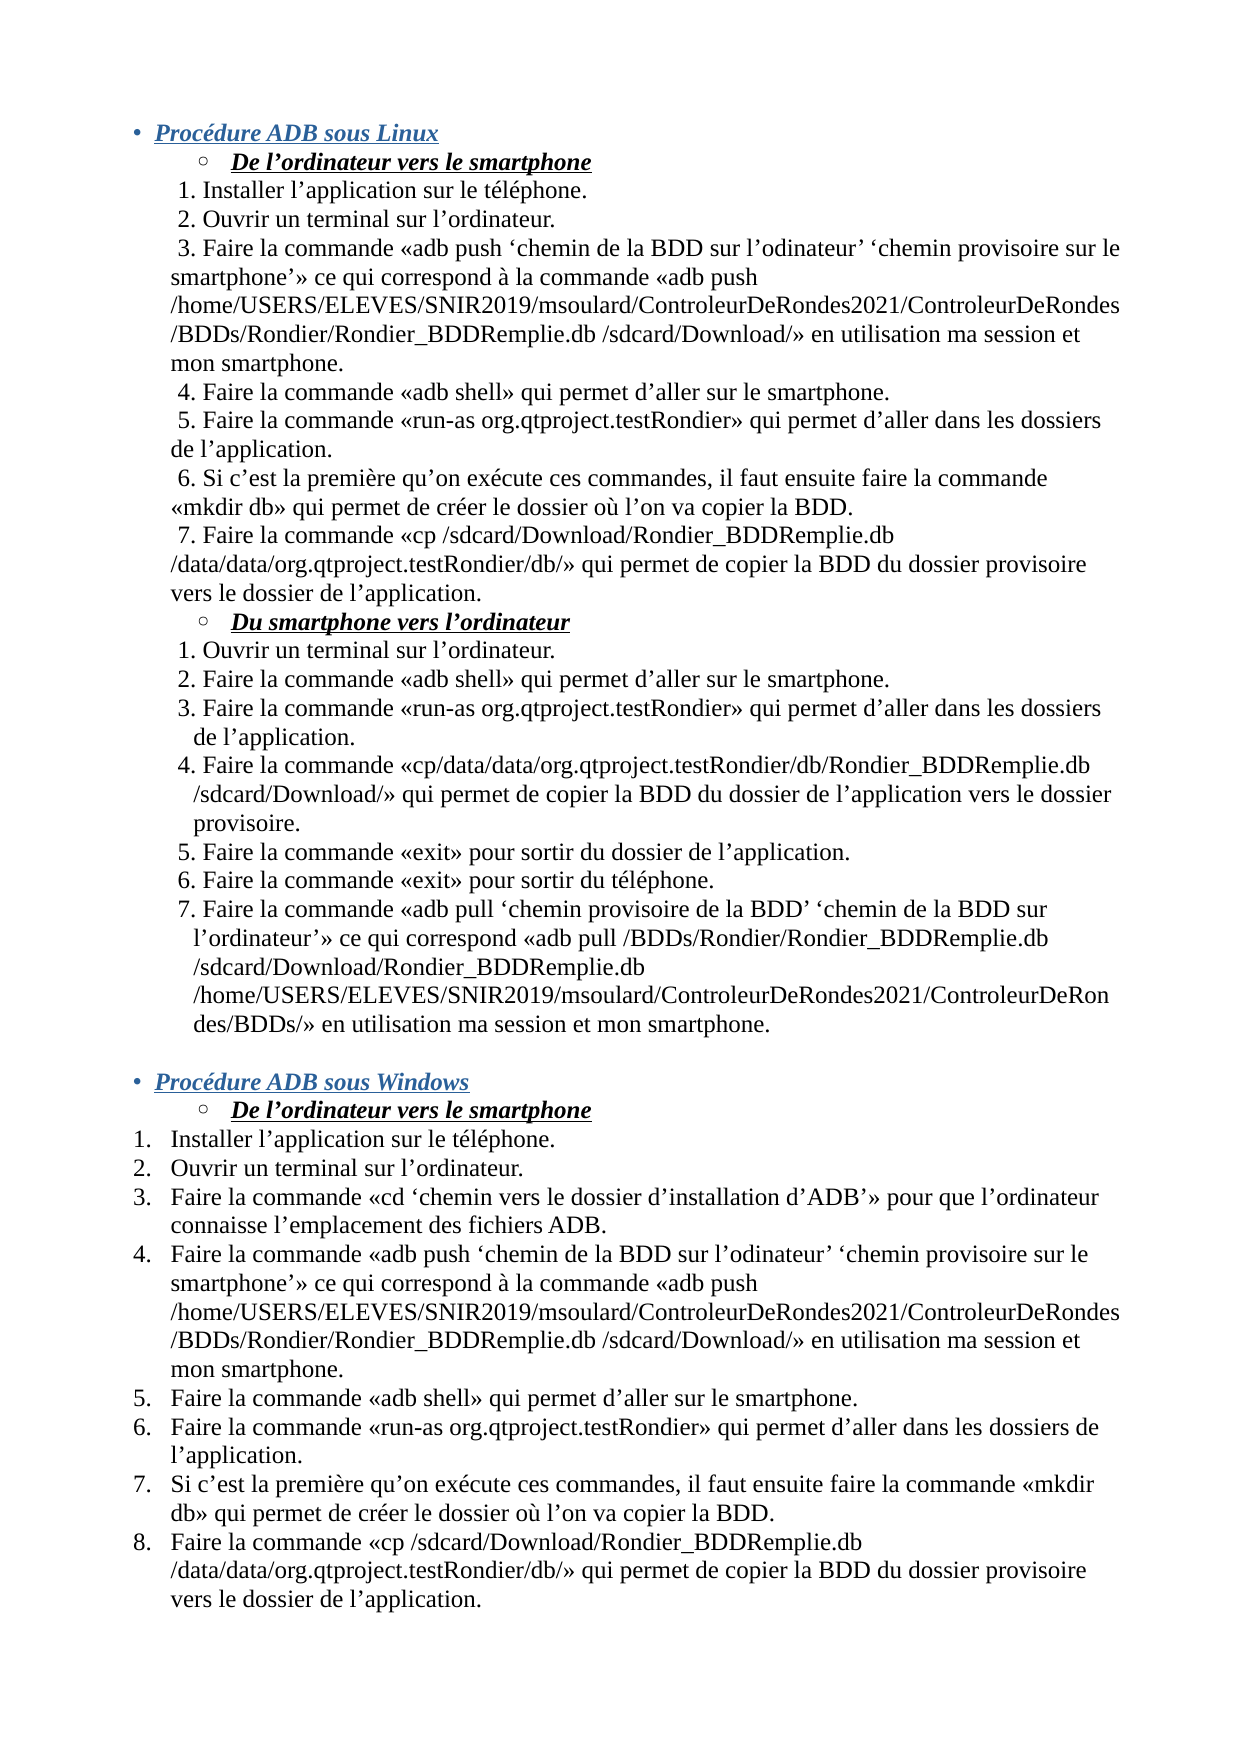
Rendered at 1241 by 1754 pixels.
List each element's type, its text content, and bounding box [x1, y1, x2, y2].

list Faire la commande «cp/data/data/org.qtproject.testRondier/db/Rondier_BDDRemplie.db /sdcard/Download/» qui permet de copier la BDD du dossier de l’application vers le dossier provisoire. [177, 751, 1122, 837]
list Faire la commande «cd ‘chemin vers le dossier d’installation d’ADB’» pour que l’ordinateur connaisse l’emplacement des fichiers ADB. [133, 1182, 1122, 1239]
list Faire la commande «exit» pour sortir du téléphone. [177, 866, 1122, 894]
list Faire la commande «run-as org.qtproject.testRondier» qui permet d’aller dans les dossiers de l’application. [177, 693, 1122, 751]
list Faire la commande «run-as org.qtproject.testRondier» qui permet d’aller dans les dossiers de l’application. [133, 1412, 1122, 1469]
list Ouvrir un terminal sur l’ordinateur. [177, 636, 1122, 664]
list Ouvrir un terminal sur l’ordinateur. [170, 204, 1122, 233]
list Faire la commande «exit» pour sortir du dossier de l’application. [177, 837, 1122, 866]
list Si c’est la première qu’on exécute ces commandes, il faut ensuite faire la commande «mkdir db» qui permet de créer le dossier où l’on va copier la BDD. [133, 1469, 1122, 1527]
list Installer l’application sur le téléphone. [170, 176, 1122, 204]
list De l’ordinateur vers le smartphone [193, 1096, 1122, 1124]
list Faire la commande «adb shell» qui permet d’aller sur le smartphone. [177, 664, 1122, 693]
list Faire la commande «cp /sdcard/Download/Rondier_BDDRemplie.db /data/data/org.qtproject.testRondier/db/» qui permet de copier la BDD du dossier provisoire vers le dossier de l’application. [170, 521, 1122, 607]
list Faire la commande «adb shell» qui permet d’aller sur le smartphone. [133, 1383, 1122, 1412]
list Installer l’application sur le téléphone. [133, 1124, 1122, 1153]
list Du smartphone vers l’ordinateur [193, 607, 1122, 636]
list Si c’est la première qu’on exécute ces commandes, il faut ensuite faire la commande «mkdir db» qui permet de créer le dossier où l’on va copier la BDD. [170, 463, 1122, 521]
list Faire la commande «adb shell» qui permet d’aller sur le smartphone. [170, 377, 1122, 406]
list Procédure ADB sous Linux [133, 118, 1122, 147]
list Faire la commande «run-as org.qtproject.testRondier» qui permet d’aller dans les dossiers de l’application. [170, 406, 1122, 463]
list Faire la commande «cp /sdcard/Download/Rondier_BDDRemplie.db /data/data/org.qtproject.testRondier/db/» qui permet de copier la BDD du dossier provisoire vers le dossier de l’application. [133, 1527, 1122, 1613]
list Faire la commande «adb push ‘chemin de la BDD sur l’odinateur’ ‘chemin provisoire sur le smartphone’» ce qui correspond à la commande «adb push /home/USERS/ELEVES/SNIR2019/msoulard/ControleurDeRondes2021/ControleurDeRondes/BDDs/Rondier/Rondier_BDDRemplie.db /sdcard/Download/» en utilisation ma session et mon smartphone. [170, 233, 1122, 377]
list De l’ordinateur vers le smartphone [193, 147, 1122, 176]
list Procédure ADB sous Windows [133, 1067, 1122, 1096]
list Ouvrir un terminal sur l’ordinateur. [133, 1153, 1122, 1182]
list Faire la commande «adb push ‘chemin de la BDD sur l’odinateur’ ‘chemin provisoire sur le smartphone’» ce qui correspond à la commande «adb push /home/USERS/ELEVES/SNIR2019/msoulard/ControleurDeRondes2021/ControleurDeRondes/BDDs/Rondier/Rondier_BDDRemplie.db /sdcard/Download/» en utilisation ma session et mon smartphone. [133, 1239, 1122, 1383]
list Faire la commande «adb pull ‘chemin provisoire de la BDD’ ‘chemin de la BDD sur l’ordinateur’» ce qui correspond «adb pull /BDDs/Rondier/Rondier_BDDRemplie.db /sdcard/Download/Rondier_BDDRemplie.db /home/USERS/ELEVES/SNIR2019/msoulard/ControleurDeRondes2021/ControleurDeRondes/BDDs/» en utilisation ma session et mon smartphone. [177, 894, 1122, 1038]
